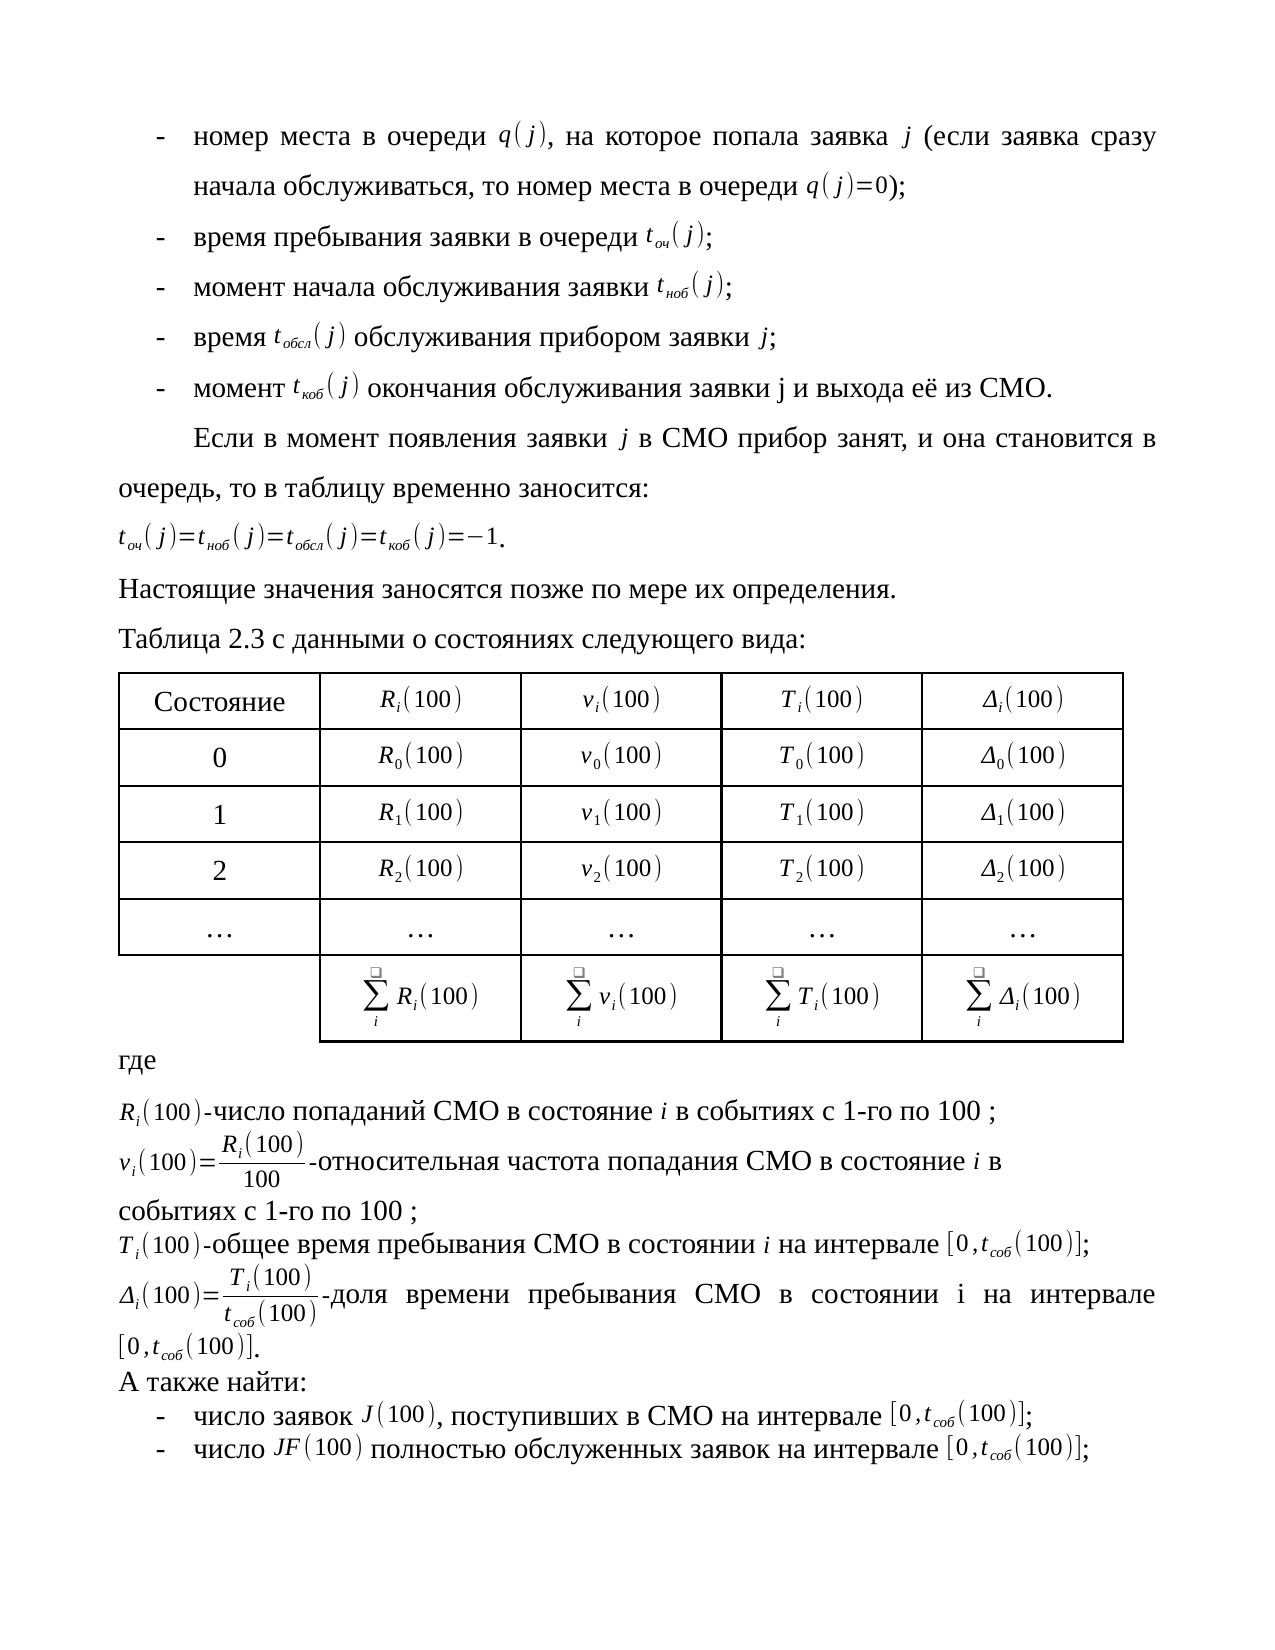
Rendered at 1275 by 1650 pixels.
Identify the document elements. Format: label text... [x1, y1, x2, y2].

list момент окончания обслуживания заявки j и выхода её из СМО. [156, 370, 1157, 403]
table_cell [321, 843, 520, 897]
list время обслуживания прибором заявки ; [156, 319, 1157, 353]
table_cell … [723, 900, 921, 954]
table_cell … [120, 900, 319, 954]
table_cell [119, 956, 319, 1040]
list момент начала обслуживания заявки ; [156, 269, 1157, 303]
list время пребывания заявки в очереди ; [156, 219, 1157, 252]
table_cell 0 [120, 730, 319, 784]
text Настоящие значения заносятся позже по мере их определения. [118, 571, 1157, 604]
text доля времени пребывания СМО в состоянии i на интервале . [118, 1263, 1157, 1364]
list номер места в очереди , на которое попала заявка (если заявка сразу начала обслуживаться, то номер места в очереди ); [156, 118, 1157, 202]
table_cell [723, 956, 921, 1040]
table_cell [923, 730, 1122, 784]
table_cell [723, 843, 921, 897]
table_cell [522, 956, 720, 1040]
table_cell 1 [120, 787, 319, 841]
table_cell [723, 730, 921, 784]
table_cell … [321, 900, 520, 954]
table_cell [522, 843, 720, 897]
text где [118, 1042, 1157, 1076]
table_cell … [923, 900, 1122, 954]
text относительная частота попадания СМО в состояние в [118, 1129, 1157, 1193]
table_cell [723, 787, 921, 841]
table_cell [923, 956, 1122, 1040]
table_cell [923, 843, 1122, 897]
table_cell 2 [120, 843, 319, 897]
table_cell … [522, 900, 720, 954]
table_header [321, 674, 520, 728]
text событиях с 1-го по 100 ; [118, 1193, 1157, 1226]
list число полностью обслуженных заявок на интервале ; [156, 1431, 1157, 1465]
list число заявок , поступивших в СМО на интервале ; [156, 1398, 1157, 1431]
table_cell [522, 787, 720, 841]
table_header [723, 674, 921, 728]
table_cell [321, 956, 520, 1040]
table_header [923, 674, 1122, 728]
table_header [522, 674, 720, 728]
text Таблица 2.3 с данными о состояниях следующего вида: [118, 621, 1157, 655]
text А также найти: [118, 1364, 1157, 1398]
table_cell [321, 787, 520, 841]
table_cell [321, 730, 520, 784]
text общее время пребывания СМО в состоянии на интервале ; [118, 1226, 1157, 1263]
text число попаданий СМО в состояние в событиях с 1-го по 100 ; [118, 1093, 1157, 1129]
table_cell [923, 787, 1122, 841]
table_cell [522, 730, 720, 784]
text . [118, 521, 1157, 554]
table_header Состояние [120, 674, 319, 728]
text Если в момент появления заявки в СМО прибор занят, и она становится в очередь, то в таблицу временно заносится: [118, 420, 1157, 504]
